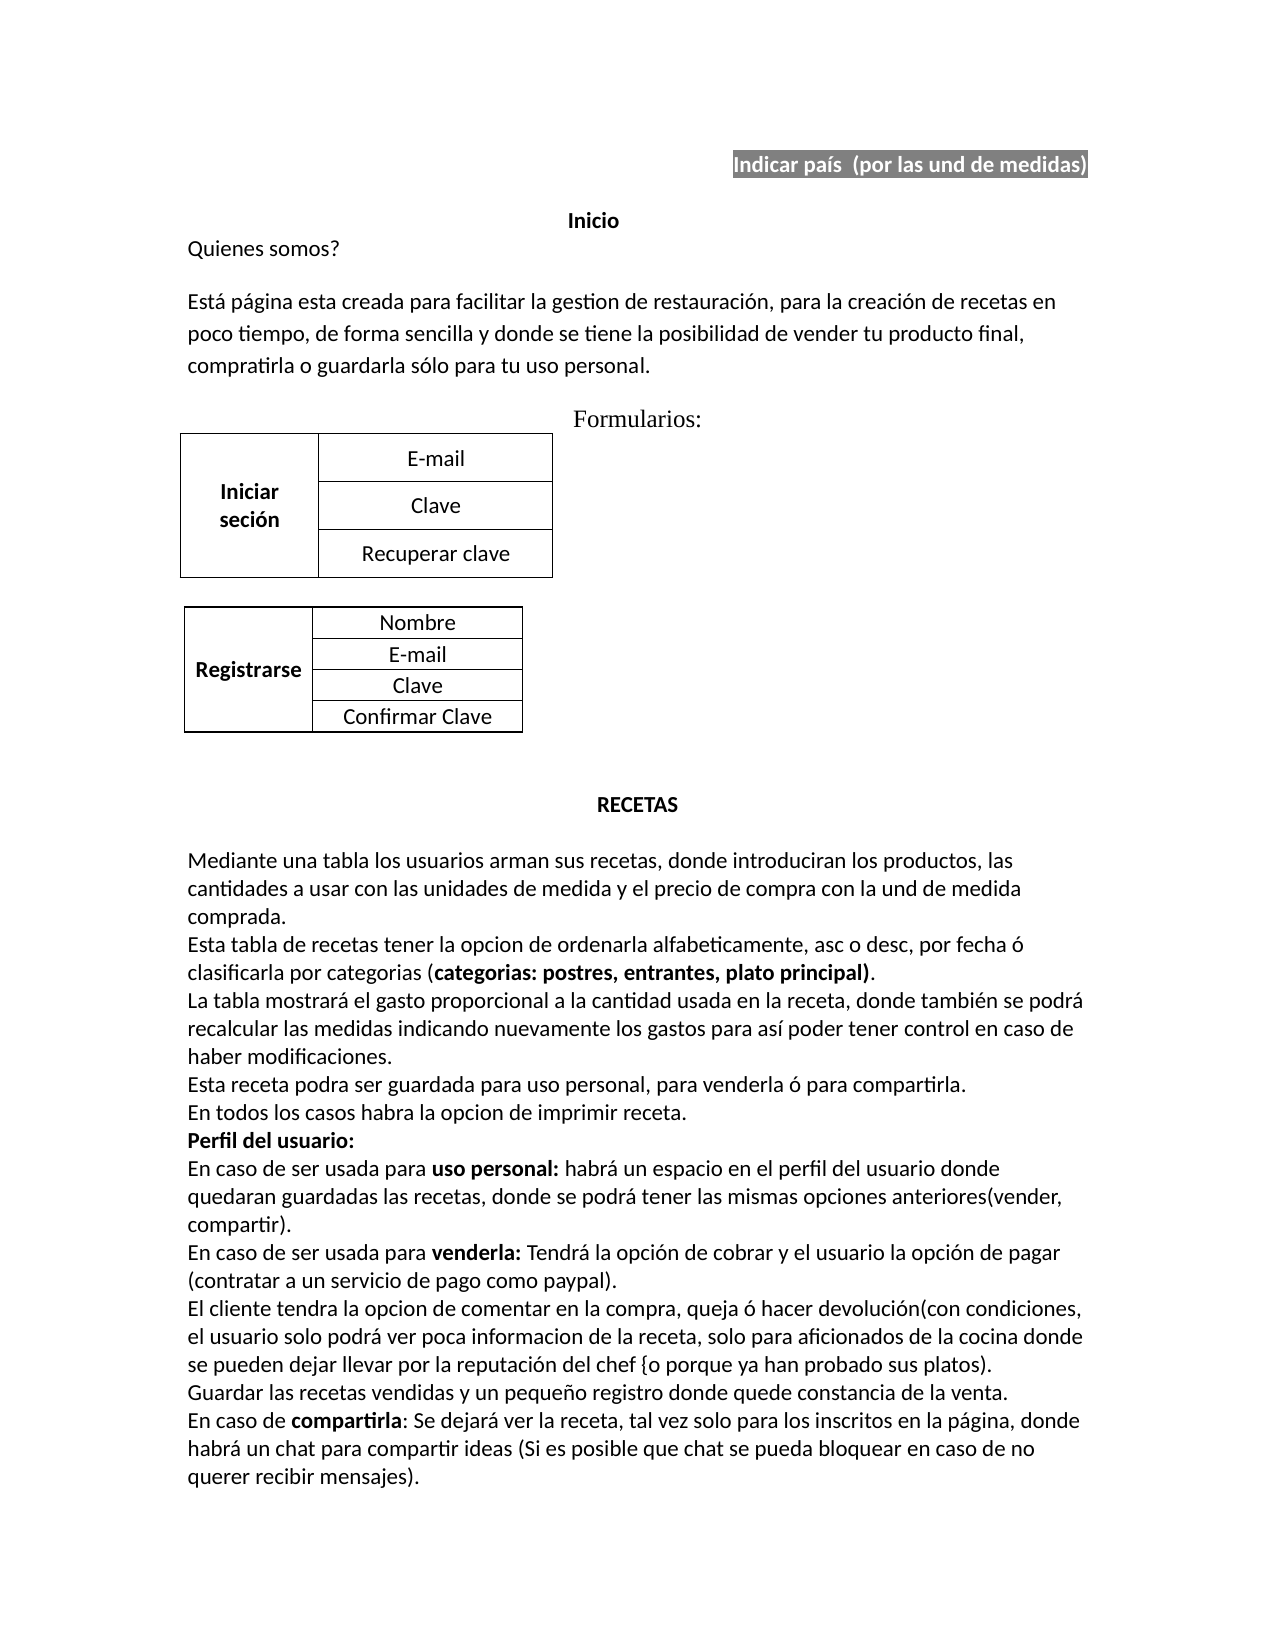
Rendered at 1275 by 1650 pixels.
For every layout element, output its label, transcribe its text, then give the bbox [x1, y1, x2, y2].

text Perfil del usuario: [187, 1126, 1087, 1154]
table_cell Confirmar Clave [313, 701, 522, 731]
text Está página esta creada para facilitar la gestion de restauración, para la creación de recetas en poco tiempo, de forma sencilla y donde se tiene la posibilidad de vender tu producto final, compratirla o guardarla sólo para tu uso personal. [187, 287, 1087, 379]
table_cell E-mail [313, 639, 522, 669]
table_header Nombre [313, 608, 522, 638]
text Esta tabla de recetas tener la opcion de ordenarla alfabeticamente, asc o desc, por fecha ó clasificarla por categorias (categorias: postres, entrantes, plato principal). [187, 930, 1087, 986]
text En caso de ser usada para uso personal: habrá un espacio en el perfil del usuario donde quedaran guardadas las recetas, donde se podrá tener las mismas opciones anteriores(vender, compartir). [187, 1154, 1087, 1238]
text Formularios: [187, 404, 1087, 433]
text Guardar las recetas vendidas y un pequeño registro donde quede constancia de la venta. [187, 1378, 1087, 1406]
text La tabla mostrará el gasto proporcional a la cantidad usada en la receta, donde también se podrá recalcular las medidas indicando nuevamente los gastos para así poder tener control en caso de haber modificaciones. [187, 986, 1087, 1070]
text Mediante una tabla los usuarios arman sus recetas, donde introduciran los productos, las cantidades a usar con las unidades de medida y el precio de compra con la und de medida comprada. [187, 846, 1087, 930]
table_cell Recuperar clave [319, 530, 552, 577]
text En caso de ser usada para venderla: Tendrá la opción de cobrar y el usuario la opción de pagar (contratar a un servicio de pago como paypal). [187, 1238, 1087, 1294]
text Quienes somos? [187, 234, 1087, 262]
text En caso de compartirla: Se dejará ver la receta, tal vez solo para los inscritos en la página, donde habrá un chat para compartir ideas (Si es posible que chat se pueda bloquear en caso de no querer recibir mensajes). [187, 1406, 1087, 1491]
table_cell Clave [313, 670, 522, 700]
table_header Registrarse [185, 608, 312, 731]
table_header Iniciar seción [181, 434, 318, 577]
text El cliente tendra la opcion de comentar en la compra, queja ó hacer devolución(con condiciones, el usuario solo podrá ver poca informacion de la receta, solo para aficionados de la cocina donde se pueden dejar llevar por la reputación del chef {o porque ya han probado sus platos). [187, 1294, 1087, 1378]
text Indicar país (por las und de medidas) [187, 150, 1087, 178]
table_header E-mail [319, 434, 552, 481]
text RECETAS [187, 790, 1087, 818]
text Esta receta podra ser guardada para uso personal, para venderla ó para compartirla. [187, 1070, 1087, 1098]
table_cell Clave [319, 482, 552, 529]
text En todos los casos habra la opcion de imprimir receta. [187, 1098, 1087, 1126]
text Inicio [187, 206, 1087, 234]
